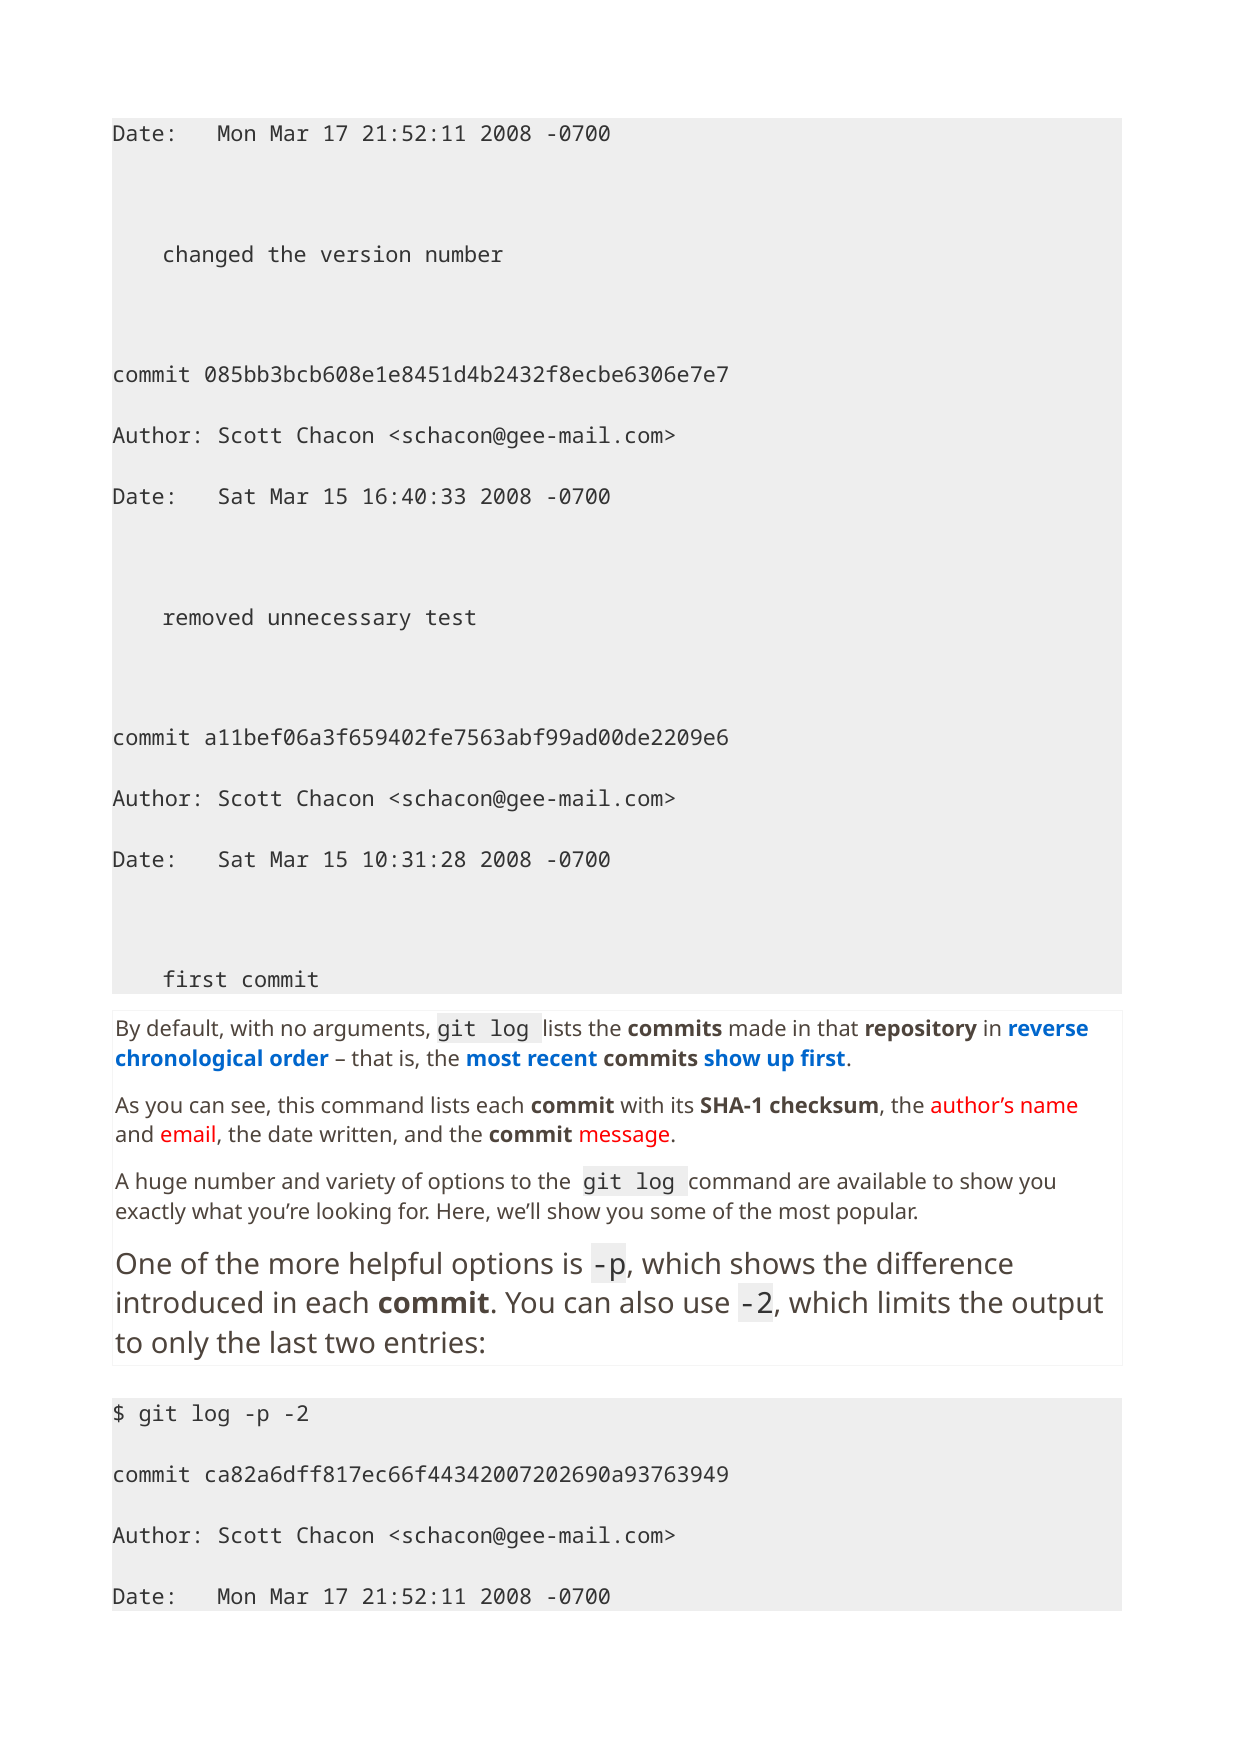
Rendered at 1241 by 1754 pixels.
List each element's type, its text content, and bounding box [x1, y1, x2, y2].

text changed the version number [112, 238, 1122, 268]
text $ git log -p -2 [112, 1398, 1122, 1428]
text One of the more helpful options is -p, which shows the difference introduced in each commit. You can also use -2, which limits the output to only the last two entries: [113, 1240, 1122, 1365]
text By default, with no arguments, git log lists the commits made in that repository in reverse chronological order – that is, the most recent commits show up first. [113, 1011, 1122, 1072]
text removed unnecessary test [112, 601, 1122, 631]
text commit 085bb3bcb608e1e8451d4b2432f8ecbe6306e7e7 [112, 359, 1122, 389]
text Author: Scott Chacon <schacon@gee-mail.com> [112, 1520, 1122, 1550]
text commit ca82a6dff817ec66f44342007202690a93763949 [112, 1459, 1122, 1489]
text Date: Mon Mar 17 21:52:11 2008 -0700 [112, 1581, 1122, 1611]
text Date: Sat Mar 15 10:31:28 2008 -0700 [112, 844, 1122, 874]
text Date: Mon Mar 17 21:52:11 2008 -0700 [112, 118, 1122, 148]
text Author: Scott Chacon <schacon@gee-mail.com> [112, 420, 1122, 450]
text commit a11bef06a3f659402fe7563abf99ad00de2209e6 [112, 722, 1122, 752]
text first commit [112, 964, 1122, 994]
text As you can see, this command lists each commit with its SHA-1 checksum, the author’s name and email, the date written, and the commit message. [113, 1087, 1122, 1149]
text A huge number and variety of options to the git log command are available to show you exactly what you’re looking for. Here, we’ll show you some of the most popular. [113, 1163, 1122, 1226]
text Author: Scott Chacon <schacon@gee-mail.com> [112, 783, 1122, 813]
text Date: Sat Mar 15 16:40:33 2008 -0700 [112, 481, 1122, 511]
